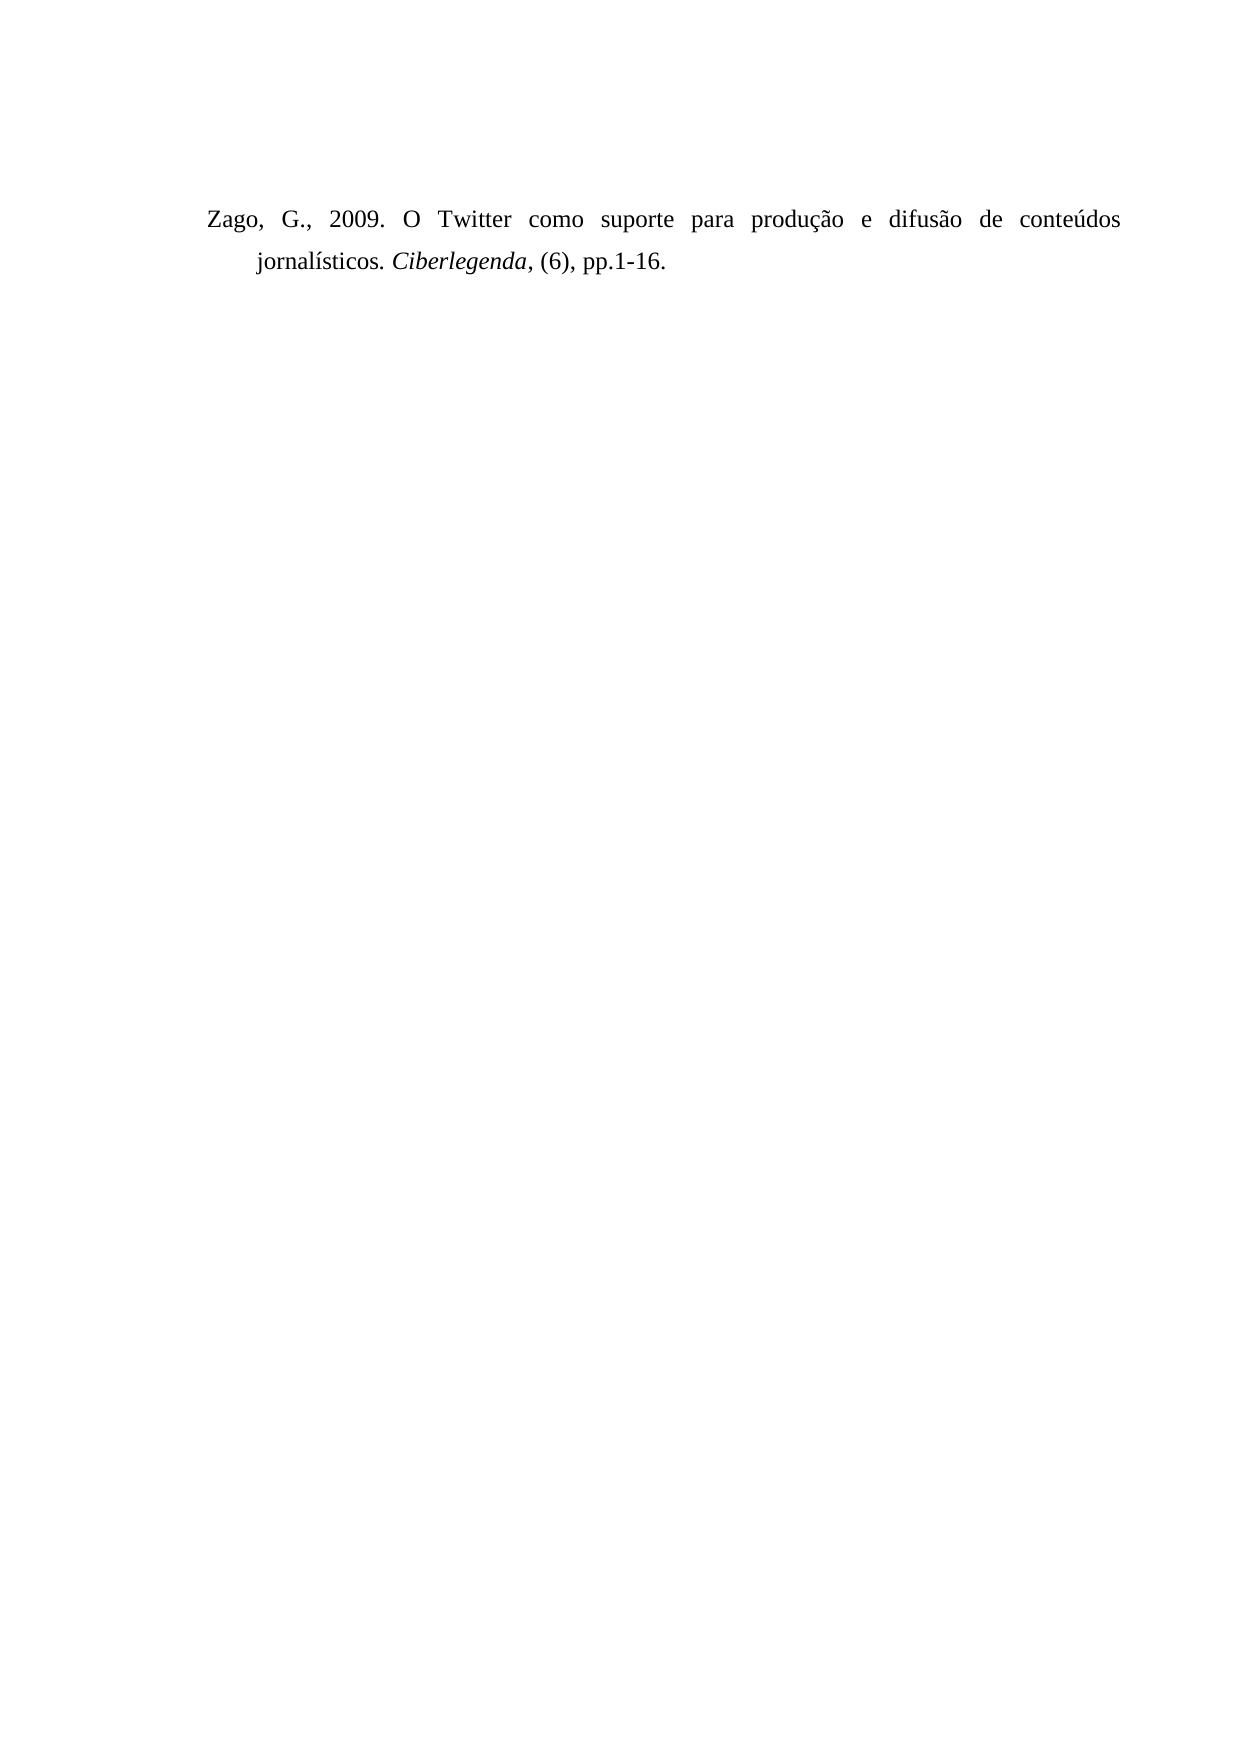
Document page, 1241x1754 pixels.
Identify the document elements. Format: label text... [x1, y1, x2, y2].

text Zago, G., 2009. O Twitter como suporte para produção e difusão de conteúdos jornalísticos. Ciberlegenda, (6), pp.1-16. [207, 205, 1122, 275]
